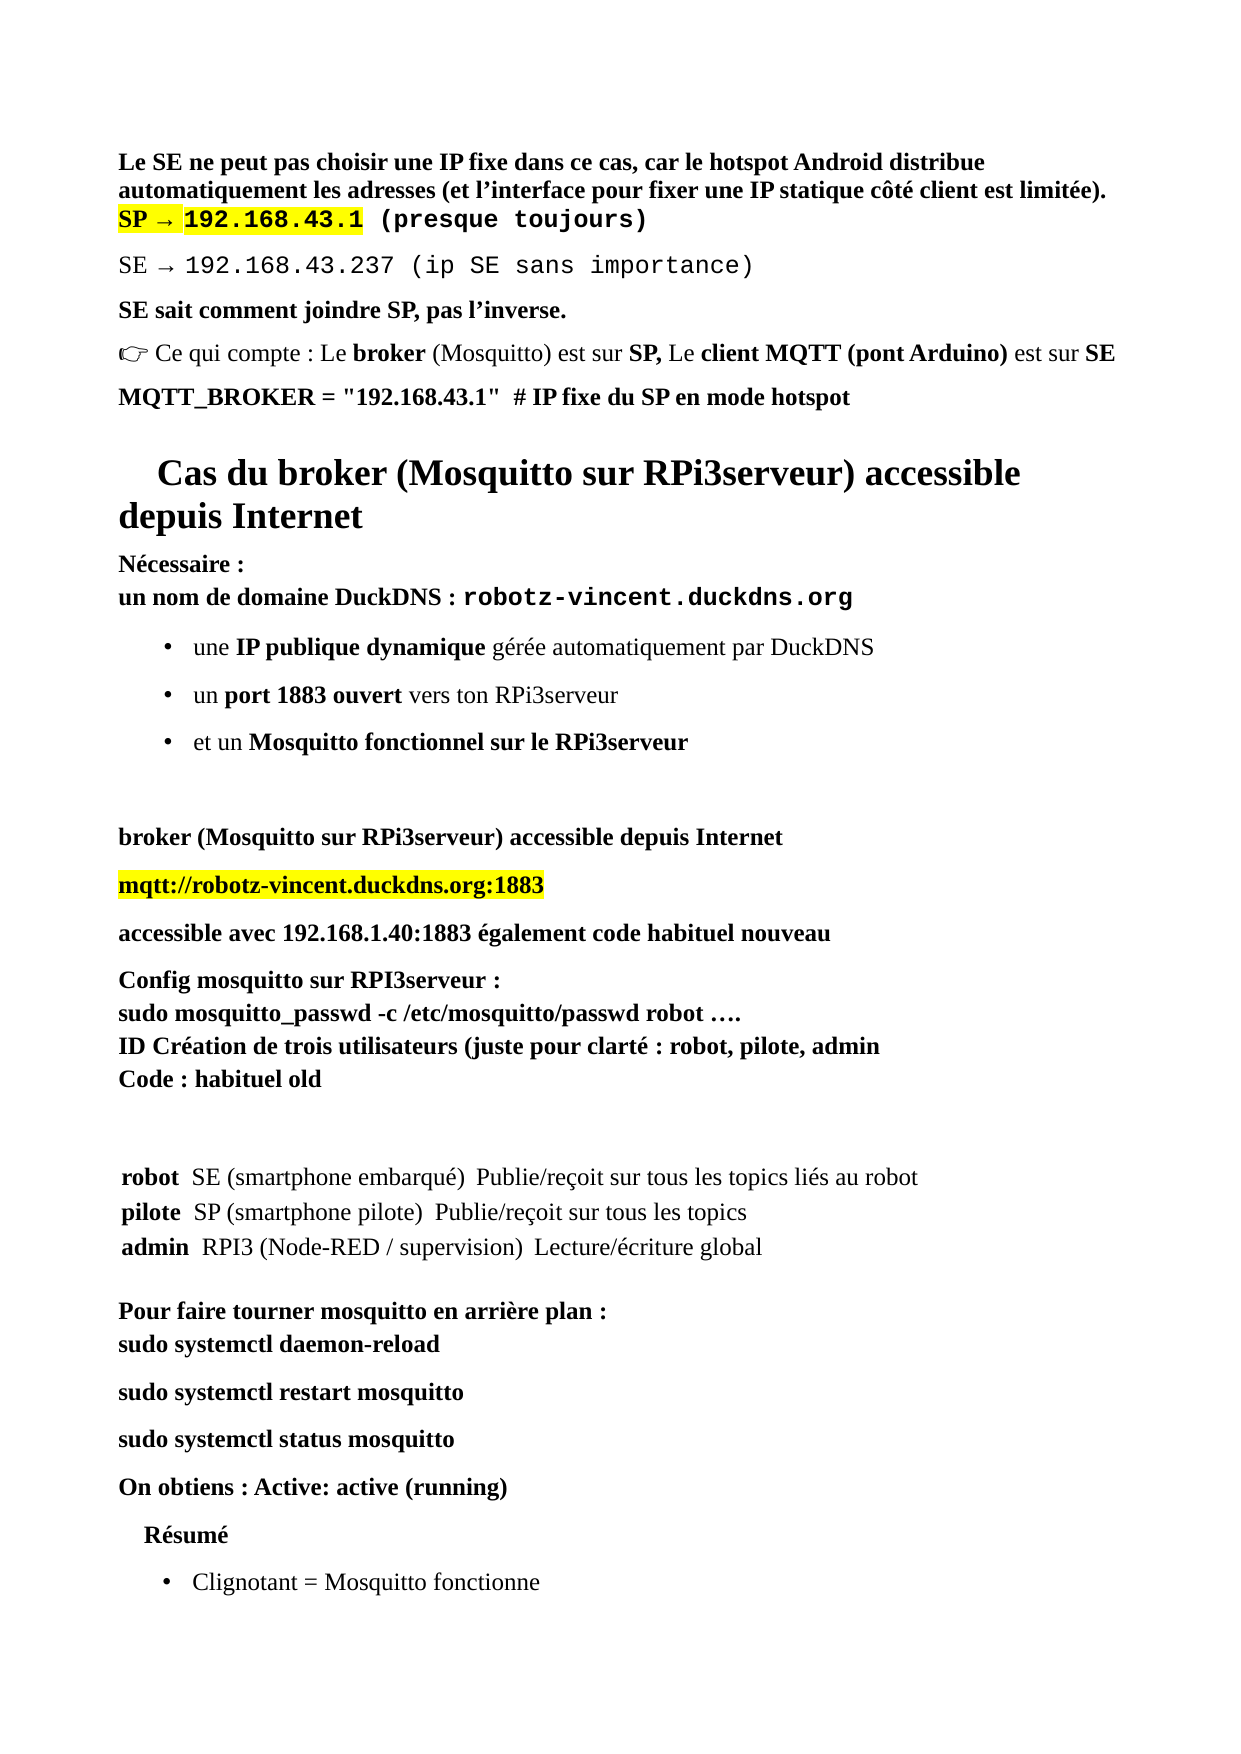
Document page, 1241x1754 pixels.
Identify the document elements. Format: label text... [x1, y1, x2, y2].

text broker (Mosquitto sur RPi3serveur) accessible depuis Internet [118, 822, 1122, 851]
text SE sait comment joindre SP, pas l’inverse. [118, 295, 1122, 324]
table_header Lecture/écriture global [531, 1229, 775, 1263]
table_header RPI3 (Node-RED / supervision) [199, 1229, 531, 1263]
text accessible avec 192.168.1.40:1883 également code habituel nouveau [118, 918, 1122, 946]
text 👉 Ce qui compte : Le broker (Mosquitto) est sur SP, Le client MQTT (pont Arduino) est sur SE [118, 338, 1122, 367]
text SE → 192.168.43.237 (ip SE sans importance) [118, 250, 1122, 281]
table_header robot [118, 1160, 188, 1194]
table_header SP (smartphone pilote) [190, 1194, 432, 1229]
list une IP publique dynamique gérée automatiquement par DuckDNS [164, 632, 1122, 661]
table_header SE (smartphone embarqué) [189, 1160, 473, 1194]
text 💡 Résumé [118, 1520, 1122, 1548]
text MQTT_BROKER = "192.168.43.1" # IP fixe du SP en mode hotspot [118, 382, 1122, 411]
text Nécessaire : un nom de domaine DuckDNS : robotz-vincent.duckdns.org [118, 549, 1122, 613]
list Clignotant = Mosquitto fonctionne ✅ [162, 1567, 1122, 1596]
table_header Publie/reçoit sur tous les topics liés au robot [473, 1160, 931, 1194]
list et un Mosquitto fonctionnel sur le RPi3serveur [164, 727, 1122, 756]
text On obtiens : Active: active (running) [118, 1472, 1122, 1501]
table_header Publie/reçoit sur tous les topics [432, 1194, 759, 1229]
subtitle 🌐 Cas du broker (Mosquitto sur RPi3serveur) accessible depuis Internet [118, 450, 1122, 537]
text Config mosquitto sur RPI3serveur : sudo mosquitto_passwd -c /etc/mosquitto/passwd robot …. ID Création de trois utilisateurs (juste pour clarté : robot, pilote, admin Code : habituel old [118, 965, 1122, 1093]
table_header pilote [118, 1194, 190, 1229]
list un port 1883 ouvert vers ton RPi3serveur [164, 680, 1122, 708]
text sudo systemctl restart mosquitto [118, 1377, 1122, 1406]
table_header admin [118, 1229, 199, 1263]
text mqtt://robotz-vincent.duckdns.org:1883 [118, 870, 1122, 899]
text Le SE ne peut pas choisir une IP fixe dans ce cas, car le hotspot Android distribue automatiquement les adresses (et l’interface pour fixer une IP statique côté client est limitée). SP → 192.168.43.1 (presque toujours) [118, 118, 1122, 235]
text Pour faire tourner mosquitto en arrière plan : sudo systemctl daemon-reload [118, 1263, 1122, 1358]
text sudo systemctl status mosquitto [118, 1424, 1122, 1453]
